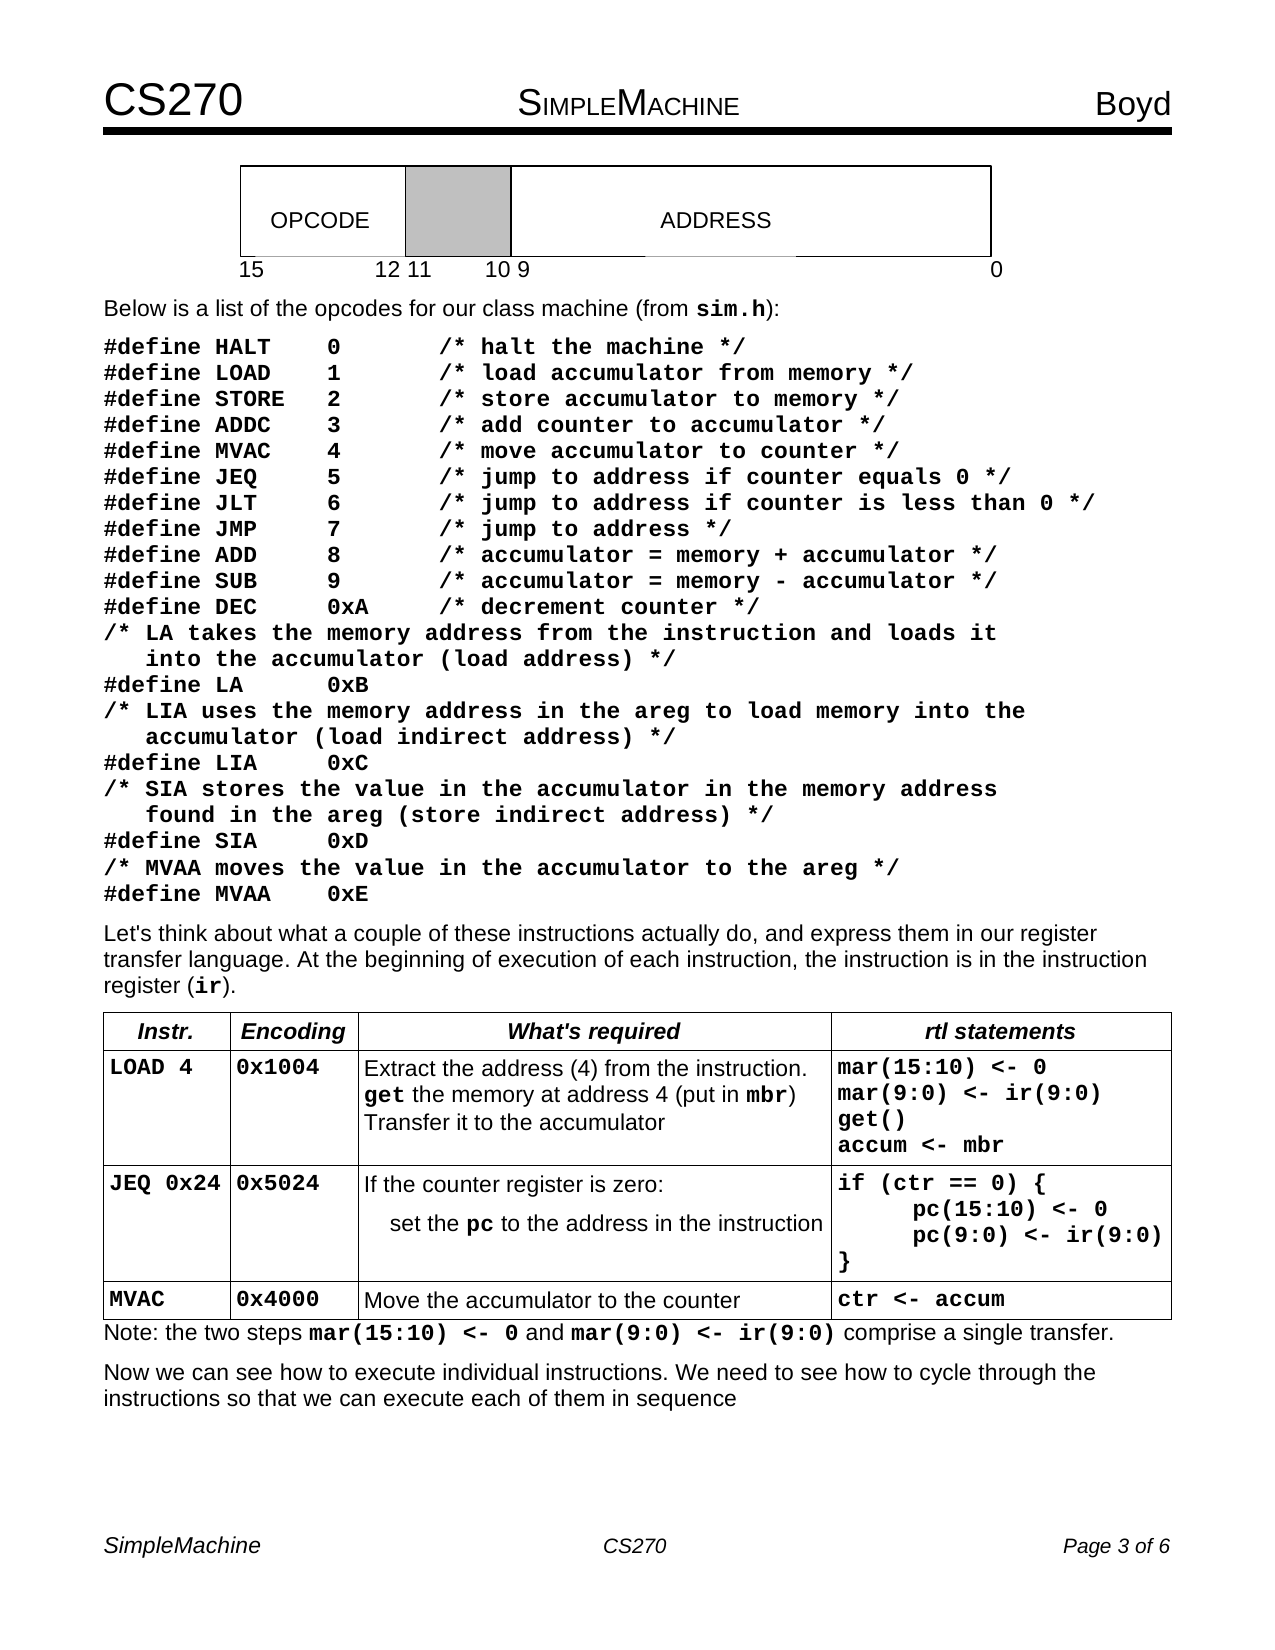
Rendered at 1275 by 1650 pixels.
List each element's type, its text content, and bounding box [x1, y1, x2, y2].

table_cell If the counter register is zero: set the pc to the address in the instruction [359, 1166, 831, 1281]
table_cell MVAC [104, 1282, 230, 1319]
text #define LOAD 1 /* load accumulator from memory */ [103, 361, 1172, 387]
text Note: the two steps mar(15:10) <- 0 and mar(9:0) <- ir(9:0) comprise a single transfer. [103, 1320, 1172, 1347]
text #define ADD 8 /* accumulator = memory + accumulator */ [103, 543, 1172, 569]
table_cell 0x5024 [231, 1166, 358, 1281]
text #define MVAC 4 /* move accumulator to counter */ [103, 439, 1172, 465]
table_cell JEQ 0x24 [104, 1166, 230, 1281]
text Now we can see how to execute individual instructions. We need to see how to cycle through the instructions so that we can execute each of them in sequence [103, 1359, 1172, 1411]
table_cell if (ctr == 0) { pc(15:10) <- 0 pc(9:0) <- ir(9:0) } [832, 1166, 1171, 1281]
text found in the areg (store indirect address) */ [103, 804, 1172, 830]
table_cell Extract the address (4) from the instruction. get the memory at address 4 (put in mbr) Transfer it to the accumulator [359, 1051, 831, 1165]
text #define LIA 0xC [103, 752, 1172, 778]
text #define HALT 0 /* halt the machine */ [103, 335, 1172, 361]
text Let's think about what a couple of these instructions actually do, and express them in our register transfer language. At the beginning of execution of each instruction, the instruction is in the instruction register (ir). [103, 920, 1172, 1000]
table_cell mar(15:10) <- 0 mar(9:0) <- ir(9:0) get() accum <- mbr [832, 1051, 1171, 1165]
table_cell ctr <- accum [832, 1282, 1171, 1319]
table_cell Move the accumulator to the counter [359, 1282, 831, 1319]
text #define SIA 0xD [103, 830, 1172, 856]
table_cell 0x1004 [231, 1051, 358, 1165]
table_header Encoding [231, 1013, 358, 1050]
table_cell 0x4000 [231, 1282, 358, 1319]
table_cell LOAD 4 [104, 1051, 230, 1165]
text #define LA 0xB [103, 674, 1172, 700]
table_header What's required [359, 1013, 831, 1050]
text accumulator (load indirect address) */ [103, 726, 1172, 752]
text /* MVAA moves the value in the accumulator to the areg */ [103, 856, 1172, 882]
text /* SIA stores the value in the accumulator in the memory address [103, 778, 1172, 804]
text into the accumulator (load address) */ [103, 648, 1172, 674]
text Below is a list of the opcodes for our class machine (from sim.h): [103, 141, 1172, 323]
text #define JLT 6 /* jump to address if counter is less than 0 */ [103, 491, 1172, 517]
text /* LIA uses the memory address in the areg to load memory into the [103, 700, 1172, 726]
text #define JEQ 5 /* jump to address if counter equals 0 */ [103, 465, 1172, 491]
text /* LA takes the memory address from the instruction and loads it [103, 622, 1172, 648]
text #define SUB 9 /* accumulator = memory - accumulator */ [103, 569, 1172, 596]
text #define MVAA 0xE [103, 882, 1172, 908]
table_header Instr. [104, 1013, 230, 1050]
text #define ADDC 3 /* add counter to accumulator */ [103, 413, 1172, 439]
table_header rtl statements [832, 1013, 1171, 1050]
text #define DEC 0xA /* decrement counter */ [103, 596, 1172, 622]
text #define STORE 2 /* store accumulator to memory */ [103, 387, 1172, 413]
text #define JMP 7 /* jump to address */ [103, 517, 1172, 543]
